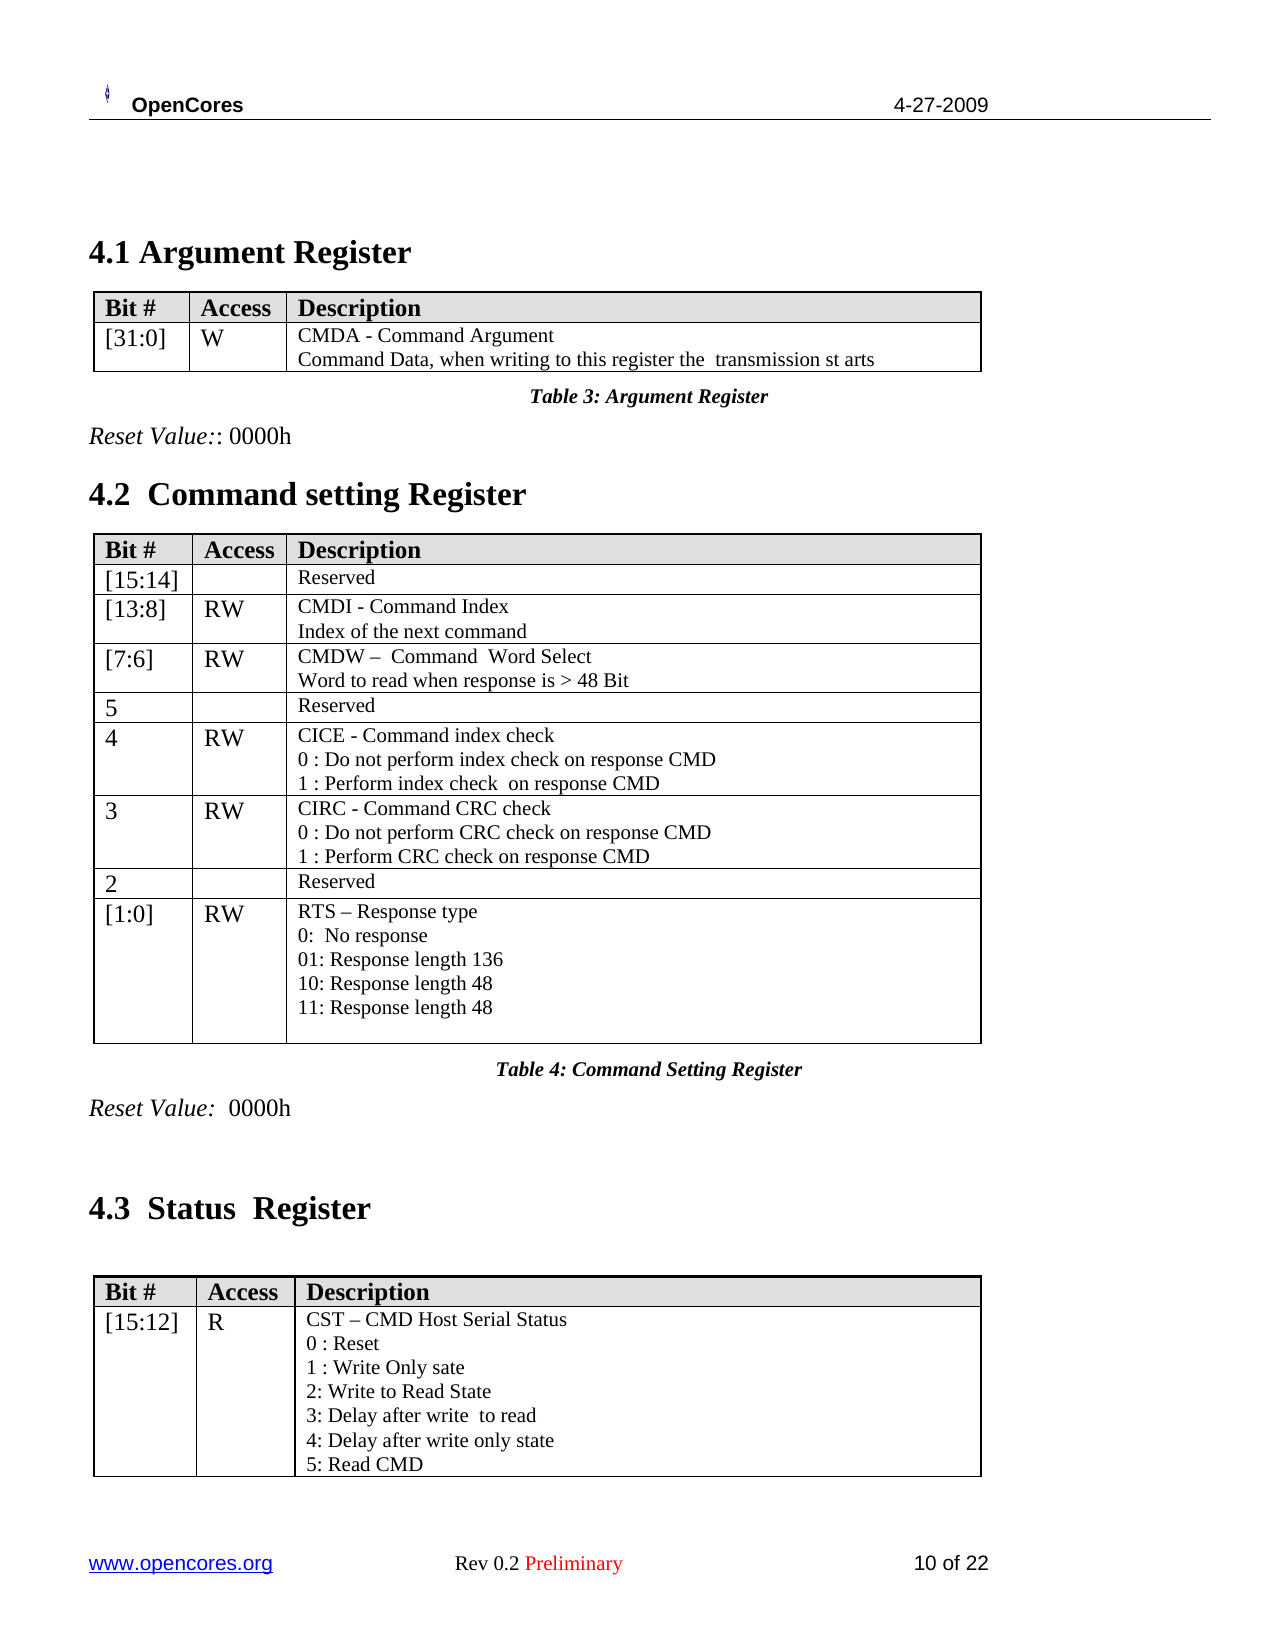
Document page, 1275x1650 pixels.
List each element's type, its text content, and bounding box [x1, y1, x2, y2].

table_cell RW [193, 796, 286, 868]
table_cell [15:12] [95, 1307, 196, 1476]
text Table 4: Command Setting Register [89, 1057, 1211, 1081]
table_cell [13:8] [95, 595, 192, 643]
table_cell W [190, 323, 286, 371]
table_cell [7:6] [95, 644, 192, 692]
table_cell R [197, 1307, 294, 1476]
subtitle 4.2 Command setting Register [89, 474, 1211, 513]
table_cell RTS – Response type 0: No response 01: Response length 136 10: Response length 48 11: Response length 48 [287, 899, 980, 1043]
table_cell RW [193, 899, 286, 1043]
table_header Access [190, 293, 286, 322]
text Table 3: Argument Register [89, 384, 1211, 408]
table_cell [193, 693, 286, 722]
table_cell [15:14] [95, 565, 192, 593]
table_header Description [287, 535, 980, 564]
table_cell [193, 869, 286, 898]
table_cell [31:0] [95, 323, 189, 371]
table_cell Reserved [287, 869, 980, 898]
table_cell [193, 565, 286, 593]
table_cell RW [193, 723, 286, 795]
table_cell RW [193, 595, 286, 643]
table_cell 4 [95, 723, 192, 795]
table_cell CMDI - Command Index Index of the next command [287, 595, 980, 643]
subtitle 4.3 Status Register [89, 1188, 1211, 1226]
table_cell [1:0] [95, 899, 192, 1043]
table_cell CIRC - Command CRC check 0 : Do not perform CRC check on response CMD 1 : Perform CRC check on response CMD [287, 796, 980, 868]
table_cell 3 [95, 796, 192, 868]
table_cell CMDA - Command Argument Command Data, when writing to this register the transmission st arts [287, 323, 980, 371]
table_header Description [287, 293, 980, 322]
table_cell CST – CMD Host Serial Status 0 : Reset 1 : Write Only sate 2: Write to Read State 3: Delay after write to read 4: Delay after write only state 5: Read CMD [296, 1307, 980, 1476]
table_cell CMDW – Command Word Select Word to read when response is > 48 Bit [287, 644, 980, 692]
table_header Bit # [95, 535, 192, 564]
table_header Description [296, 1278, 980, 1306]
table_header Access [193, 535, 286, 564]
table_cell 2 [95, 869, 192, 898]
table_cell Reserved [287, 693, 980, 722]
table_cell 5 [95, 693, 192, 722]
table_cell Reserved [287, 565, 980, 593]
table_header Bit # [95, 293, 189, 322]
table_header Bit # [95, 1278, 196, 1306]
text Reset Value: 0000h [89, 1093, 1211, 1122]
table_cell CICE - Command index check 0 : Do not perform index check on response CMD 1 : Perform index check on response CMD [287, 723, 980, 795]
table_header Access [197, 1278, 294, 1306]
text Reset Value:: 0000h [89, 421, 1211, 449]
subtitle 4.1 Argument Register [89, 232, 1211, 271]
table_cell RW [193, 644, 286, 692]
